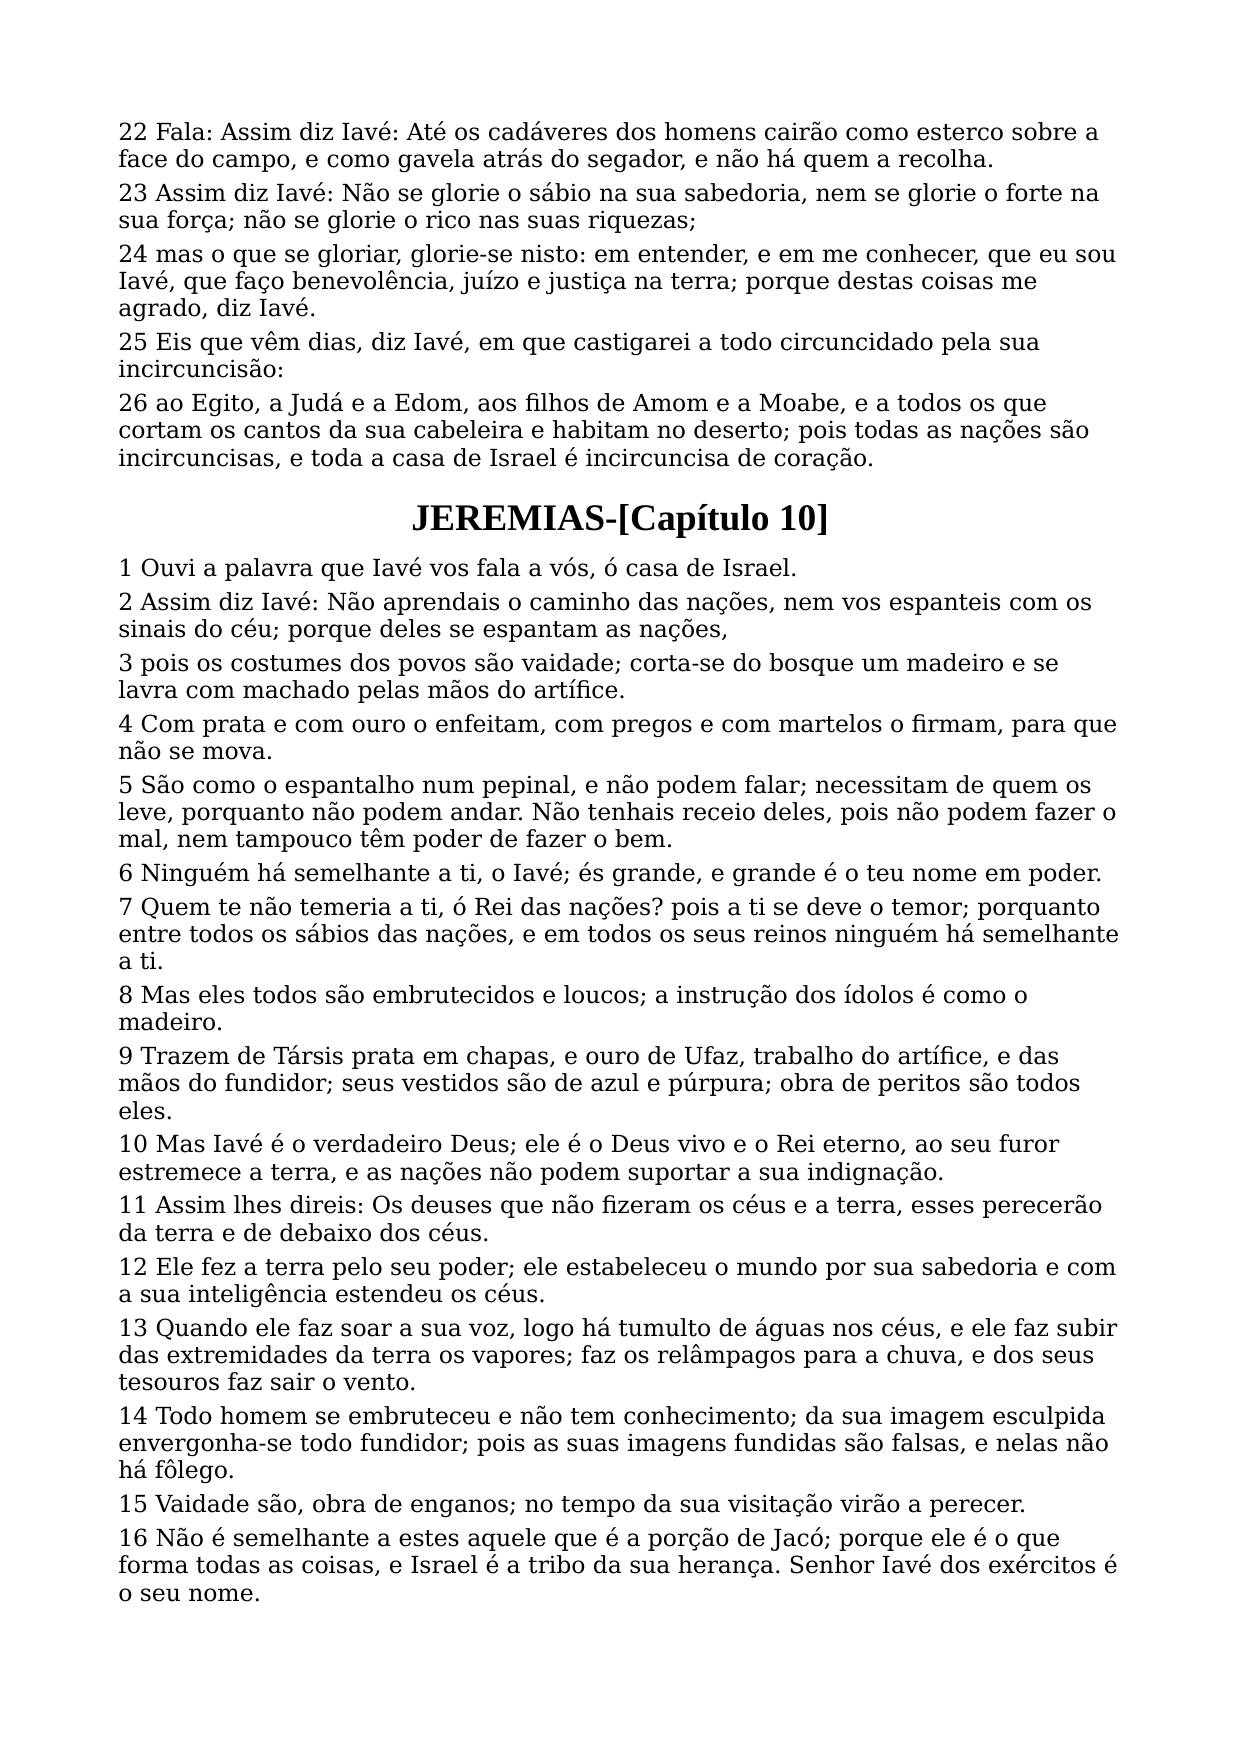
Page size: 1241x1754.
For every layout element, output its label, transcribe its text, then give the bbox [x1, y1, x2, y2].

text 9 Trazem de Társis prata em chapas, e ouro de Ufaz, trabalho do artífice, e das mãos do fundidor; seus vestidos são de azul e púrpura; obra de peritos são todos eles. [118, 1043, 1122, 1124]
text 3 pois os costumes dos povos são vaidade; corta-se do bosque um madeiro e se lavra com machado pelas mãos do artífice. [118, 649, 1122, 704]
text 13 Quando ele faz soar a sua voz, logo há tumulto de águas nos céus, e ele faz subir das extremidades da terra os vapores; faz os relâmpagos para a chuva, e dos seus tesouros faz sair o vento. [118, 1314, 1122, 1396]
subtitle JEREMIAS-[Capítulo 10] [118, 496, 1122, 539]
text 5 São como o espantalho num pepinal, e não podem falar; necessitam de quem os leve, porquanto não podem andar. Não tenhais receio deles, pois não podem fazer o mal, nem tampouco têm poder de fazer o bem. [118, 771, 1122, 853]
text 12 Ele fez a terra pelo seu poder; ele estabeleceu o mundo por sua sabedoria e com a sua inteligência estendeu os céus. [118, 1253, 1122, 1308]
text 15 Vaidade são, obra de enganos; no tempo da sua visitação virão a perecer. [118, 1491, 1122, 1518]
text 24 mas o que se gloriar, glorie-se nisto: em entender, e em me conhecer, que eu sou Iavé, que faço benevolência, juízo e justiça na terra; porque destas coisas me agrado, diz Iavé. [118, 240, 1122, 322]
text 22 Fala: Assim diz Iavé: Até os cadáveres dos homens cairão como esterco sobre a face do campo, e como gavela atrás do segador, e não há quem a recolha. [118, 118, 1122, 173]
text 2 Assim diz Iavé: Não aprendais o caminho das nações, nem vos espanteis com os sinais do céu; porque deles se espantam as nações, [118, 588, 1122, 643]
text 25 Eis que vêm dias, diz Iavé, em que castigarei a todo circuncidado pela sua incircuncisão: [118, 328, 1122, 383]
text 7 Quem te não temeria a ti, ó Rei das nações? pois a ti se deve o temor; porquanto entre todos os sábios das nações, e em todos os seus reinos ninguém há semelhante a ti. [118, 893, 1122, 975]
text 14 Todo homem se embruteceu e não tem conhecimento; da sua imagem esculpida envergonha-se todo fundidor; pois as suas imagens fundidas são falsas, e nelas não há fôlego. [118, 1402, 1122, 1484]
text 4 Com prata e com ouro o enfeitam, com pregos e com martelos o firmam, para que não se mova. [118, 710, 1122, 765]
text 8 Mas eles todos são embrutecidos e loucos; a instrução dos ídolos é como o madeiro. [118, 982, 1122, 1036]
text 16 Não é semelhante a estes aquele que é a porção de Jacó; porque ele é o que forma todas as coisas, e Israel é a tribo da sua herança. Senhor Iavé dos exércitos é o seu nome. [118, 1524, 1122, 1606]
text 23 Assim diz Iavé: Não se glorie o sábio na sua sabedoria, nem se glorie o forte na sua força; não se glorie o rico nas suas riquezas; [118, 179, 1122, 234]
text 10 Mas Iavé é o verdadeiro Deus; ele é o Deus vivo e o Rei eterno, ao seu furor estremece a terra, e as nações não podem suportar a sua indignação. [118, 1131, 1122, 1186]
text 11 Assim lhes direis: Os deuses que não fizeram os céus e a terra, esses perecerão da terra e de debaixo dos céus. [118, 1192, 1122, 1247]
text 1 Ouvi a palavra que Iavé vos fala a vós, ó casa de Israel. [118, 554, 1122, 582]
text 6 Ninguém há semelhante a ti, o Iavé; és grande, e grande é o teu nome em poder. [118, 859, 1122, 887]
text 26 ao Egito, a Judá e a Edom, aos filhos de Amom e a Moabe, e a todos os que cortam os cantos da sua cabeleira e habitam no deserto; pois todas as nações são incircuncisas, e toda a casa de Israel é incircuncisa de coração. [118, 389, 1122, 471]
